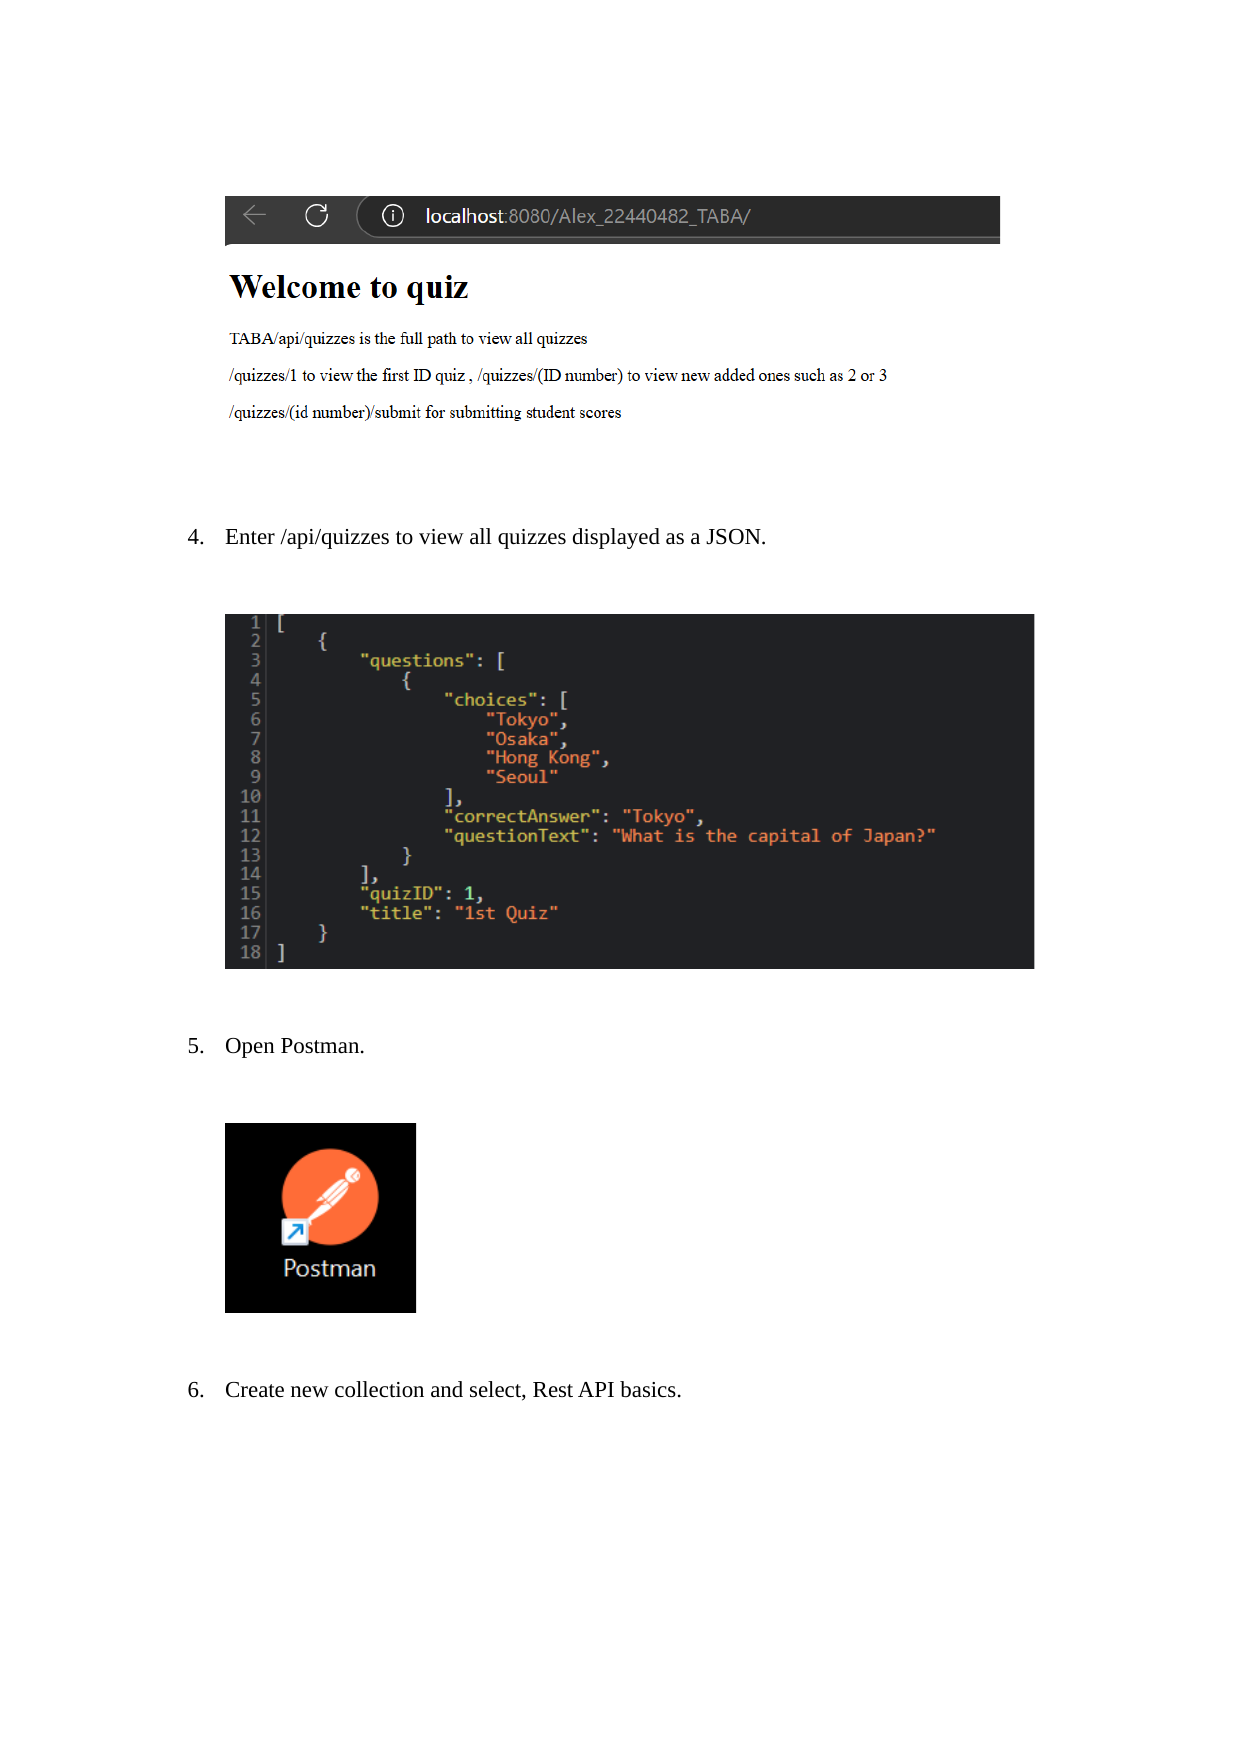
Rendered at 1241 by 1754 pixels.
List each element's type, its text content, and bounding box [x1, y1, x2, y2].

list Open Postman. [187, 1032, 1090, 1058]
list Create new collection and select, Rest API basics. [187, 1376, 1090, 1403]
list Enter /api/quizzes to view all quizzes displayed as a JSON. [187, 523, 1090, 549]
